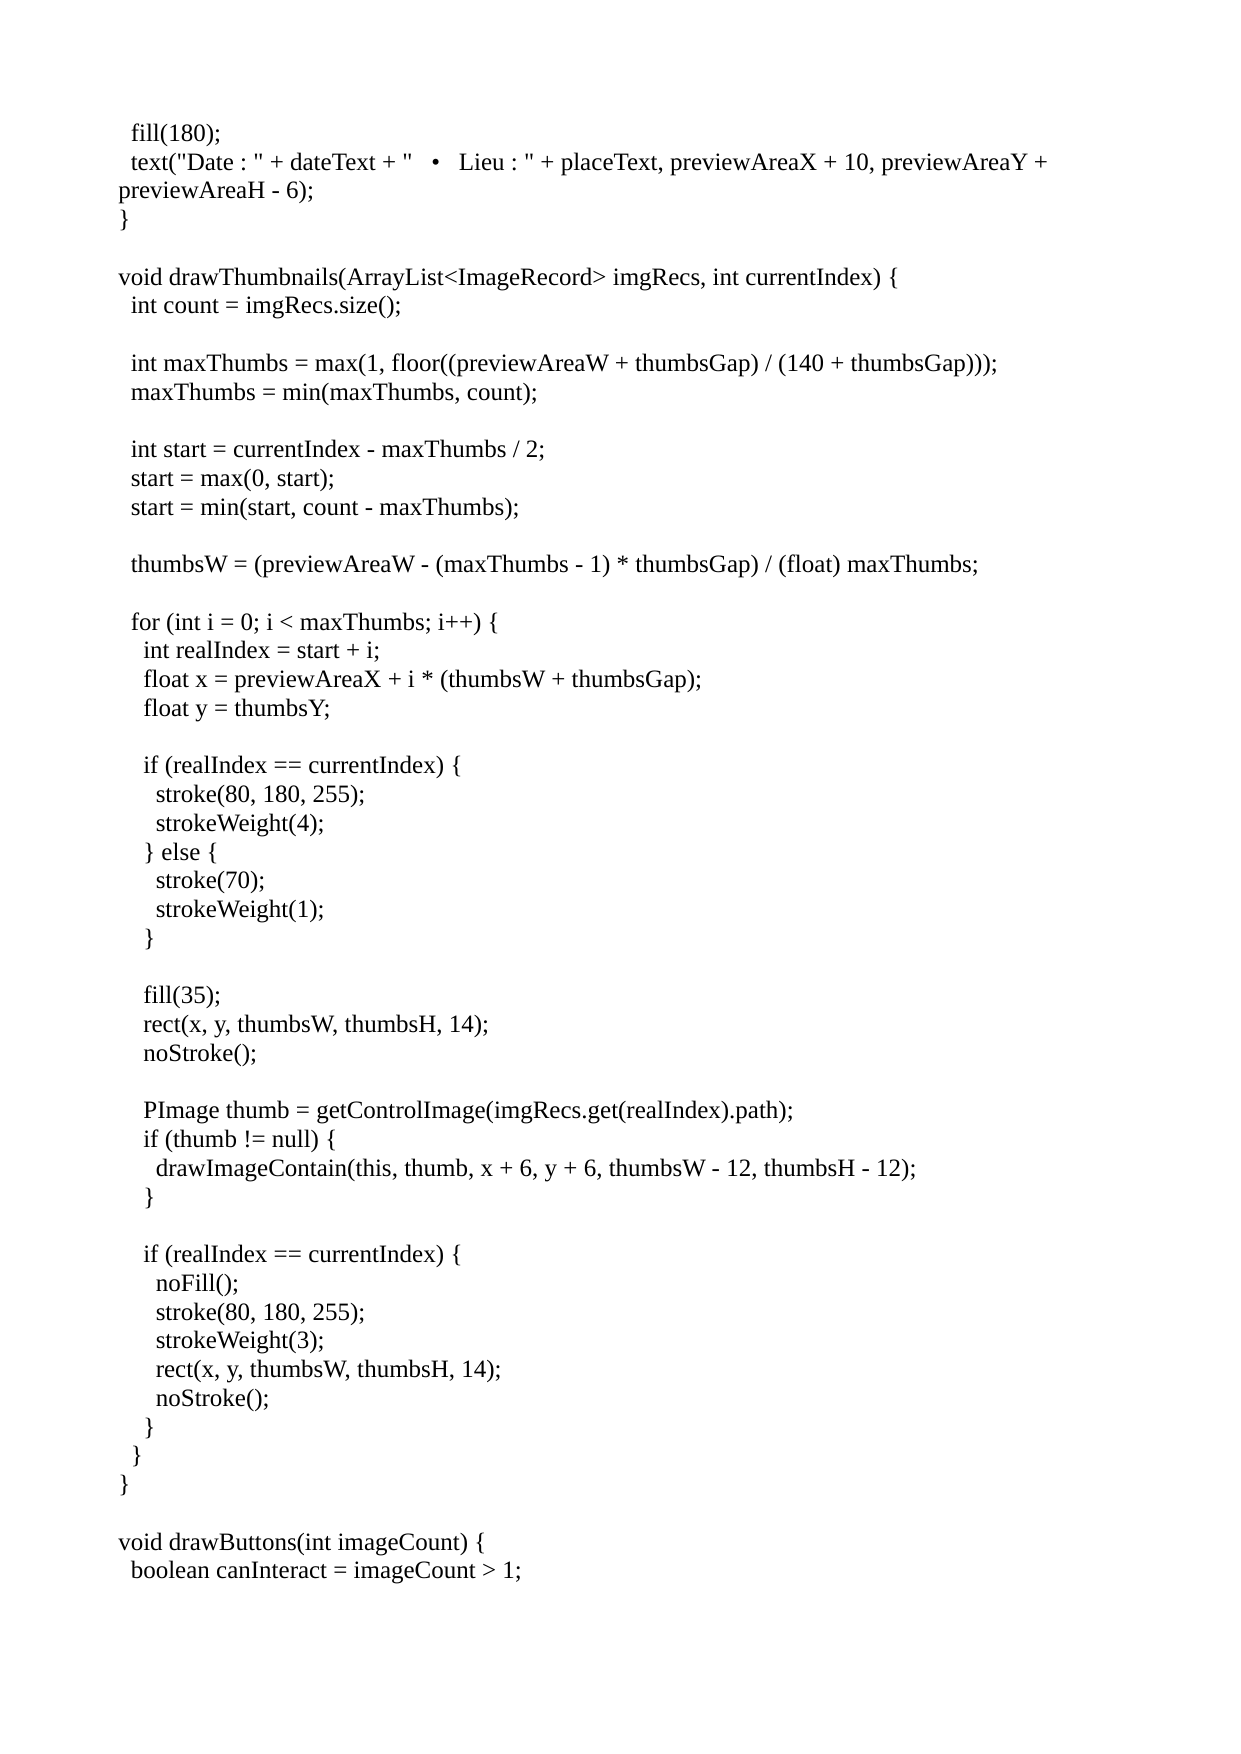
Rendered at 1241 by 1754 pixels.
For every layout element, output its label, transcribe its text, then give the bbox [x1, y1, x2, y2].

text int start = currentIndex - maxThumbs / 2; [118, 434, 1122, 463]
text stroke(70); [118, 866, 1122, 894]
text int maxThumbs = max(1, floor((previewAreaW + thumbsGap) / (140 + thumbsGap))); [118, 348, 1122, 377]
text strokeWeight(4); [118, 808, 1122, 837]
text strokeWeight(1); [118, 894, 1122, 923]
text } [118, 1441, 1122, 1469]
text thumbsW = (previewAreaW - (maxThumbs - 1) * thumbsGap) / (float) maxThumbs; [118, 549, 1122, 578]
text float x = previewAreaX + i * (thumbsW + thumbsGap); [118, 664, 1122, 693]
text } [118, 1412, 1122, 1441]
text drawImageContain(this, thumb, x + 6, y + 6, thumbsW - 12, thumbsH - 12); [118, 1153, 1122, 1182]
text int count = imgRecs.size(); [118, 291, 1122, 319]
text if (thumb != null) { [118, 1124, 1122, 1153]
text int realIndex = start + i; [118, 636, 1122, 664]
text noStroke(); [118, 1383, 1122, 1412]
text rect(x, y, thumbsW, thumbsH, 14); [118, 1354, 1122, 1383]
text float y = thumbsY; [118, 693, 1122, 722]
text void drawThumbnails(ArrayList<ImageRecord> imgRecs, int currentIndex) { [118, 262, 1122, 291]
text } [118, 204, 1122, 233]
text stroke(80, 180, 255); [118, 779, 1122, 808]
text start = min(start, count - maxThumbs); [118, 492, 1122, 521]
text } [118, 1182, 1122, 1211]
text void drawButtons(int imageCount) { [118, 1527, 1122, 1556]
text stroke(80, 180, 255); [118, 1297, 1122, 1326]
text } else { [118, 837, 1122, 866]
text if (realIndex == currentIndex) { [118, 1239, 1122, 1268]
text strokeWeight(3); [118, 1326, 1122, 1354]
text rect(x, y, thumbsW, thumbsH, 14); [118, 1009, 1122, 1038]
text start = max(0, start); [118, 463, 1122, 492]
text fill(35); [118, 981, 1122, 1009]
text boolean canInteract = imageCount > 1; [118, 1556, 1122, 1584]
text } [118, 1469, 1122, 1498]
text } [118, 923, 1122, 952]
text fill(180); [118, 118, 1122, 147]
text text("Date : " + dateText + " • Lieu : " + placeText, previewAreaX + 10, previewAreaY + previewAreaH - 6); [118, 147, 1122, 204]
text for (int i = 0; i < maxThumbs; i++) { [118, 607, 1122, 636]
text noStroke(); [118, 1038, 1122, 1067]
text maxThumbs = min(maxThumbs, count); [118, 377, 1122, 406]
text if (realIndex == currentIndex) { [118, 751, 1122, 779]
text noFill(); [118, 1268, 1122, 1297]
text PImage thumb = getControlImage(imgRecs.get(realIndex).path); [118, 1096, 1122, 1124]
